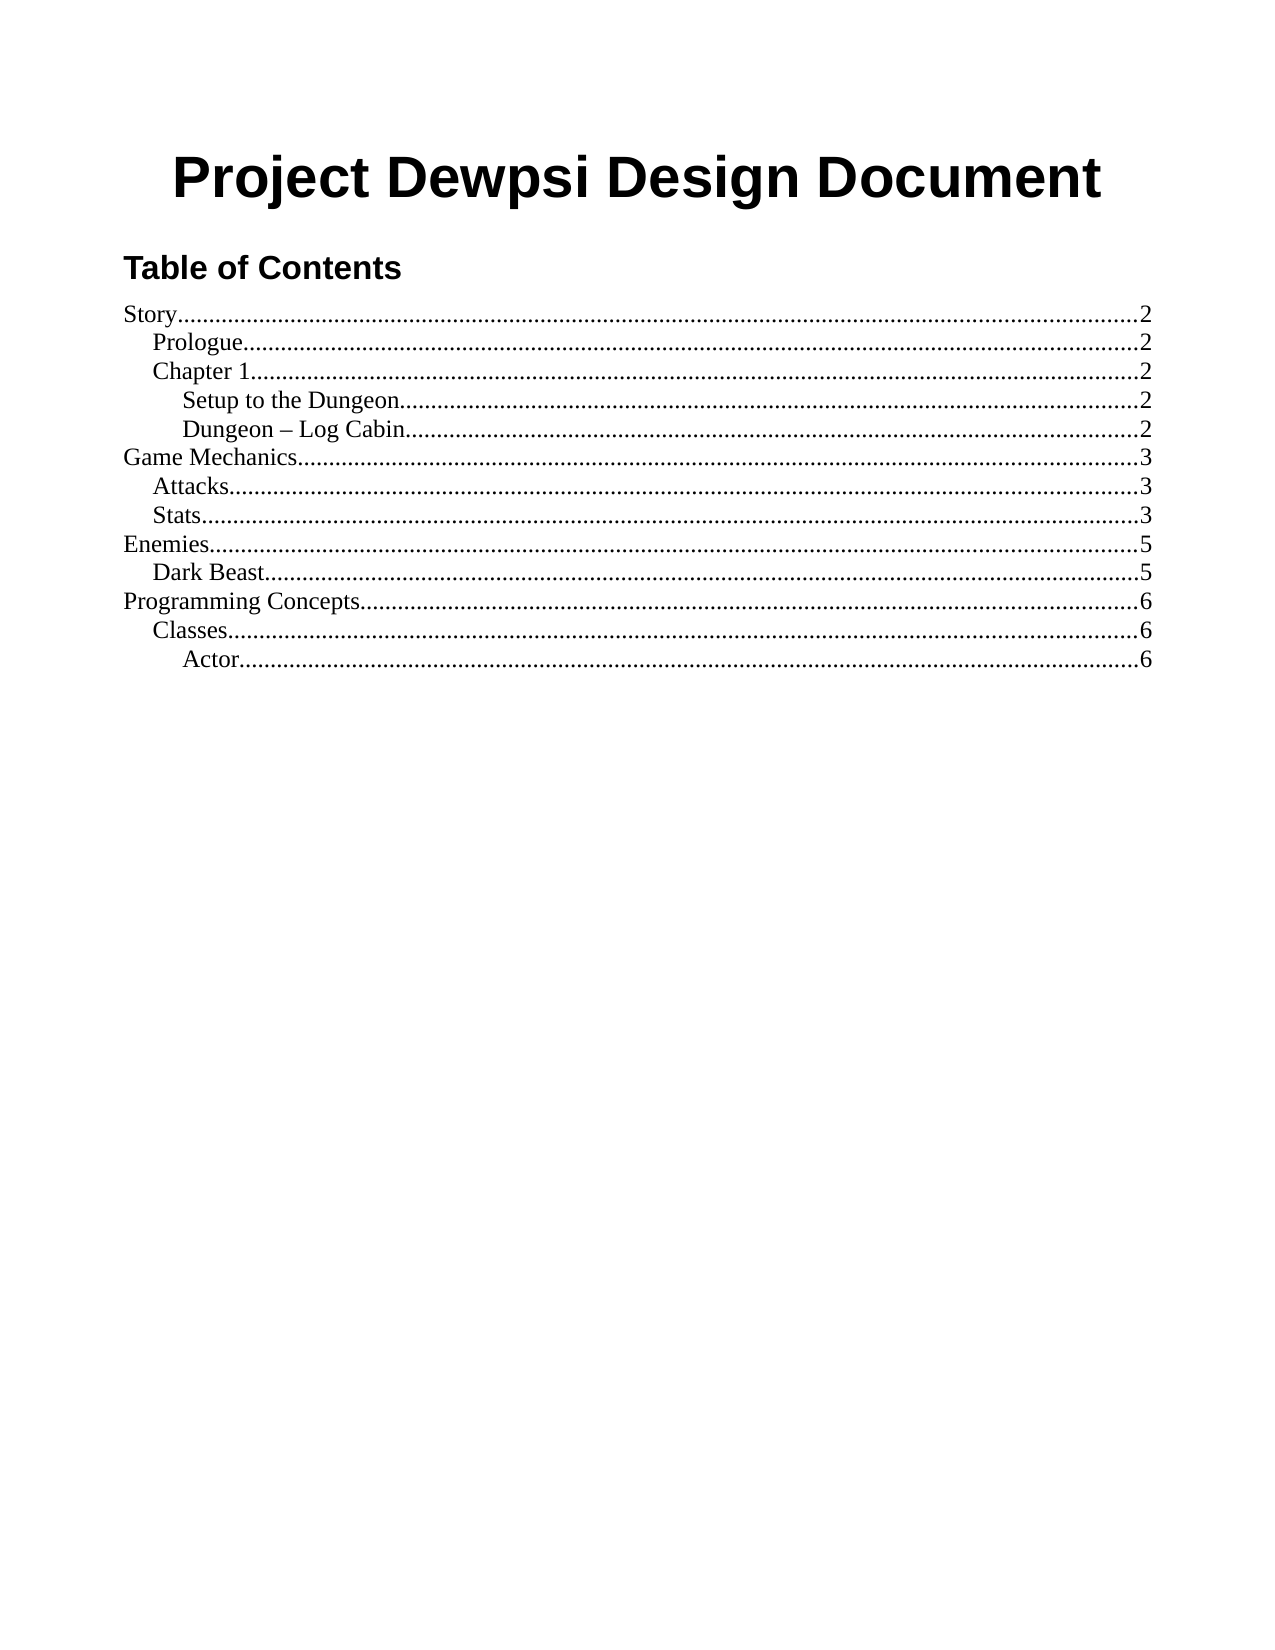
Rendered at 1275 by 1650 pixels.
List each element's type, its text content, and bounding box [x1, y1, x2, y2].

text Actor 6 [182, 644, 1152, 672]
text Dungeon – Log Cabin 2 [182, 414, 1152, 442]
text Prologue 2 [152, 327, 1152, 356]
text Dark Beast 5 [152, 557, 1152, 586]
title Project Dewpsi Design Document [123, 143, 1152, 210]
text Story 2 [123, 299, 1152, 327]
text Classes 6 [152, 615, 1152, 644]
subtitle Table of Contents [123, 248, 1152, 286]
text Programming Concepts 6 [123, 586, 1152, 615]
text Attacks 3 [152, 471, 1152, 500]
text Stats 3 [152, 500, 1152, 529]
text Chapter 1 2 [152, 356, 1152, 385]
text Game Mechanics 3 [123, 442, 1152, 471]
text Setup to the Dungeon 2 [182, 385, 1152, 414]
text Enemies 5 [123, 529, 1152, 557]
